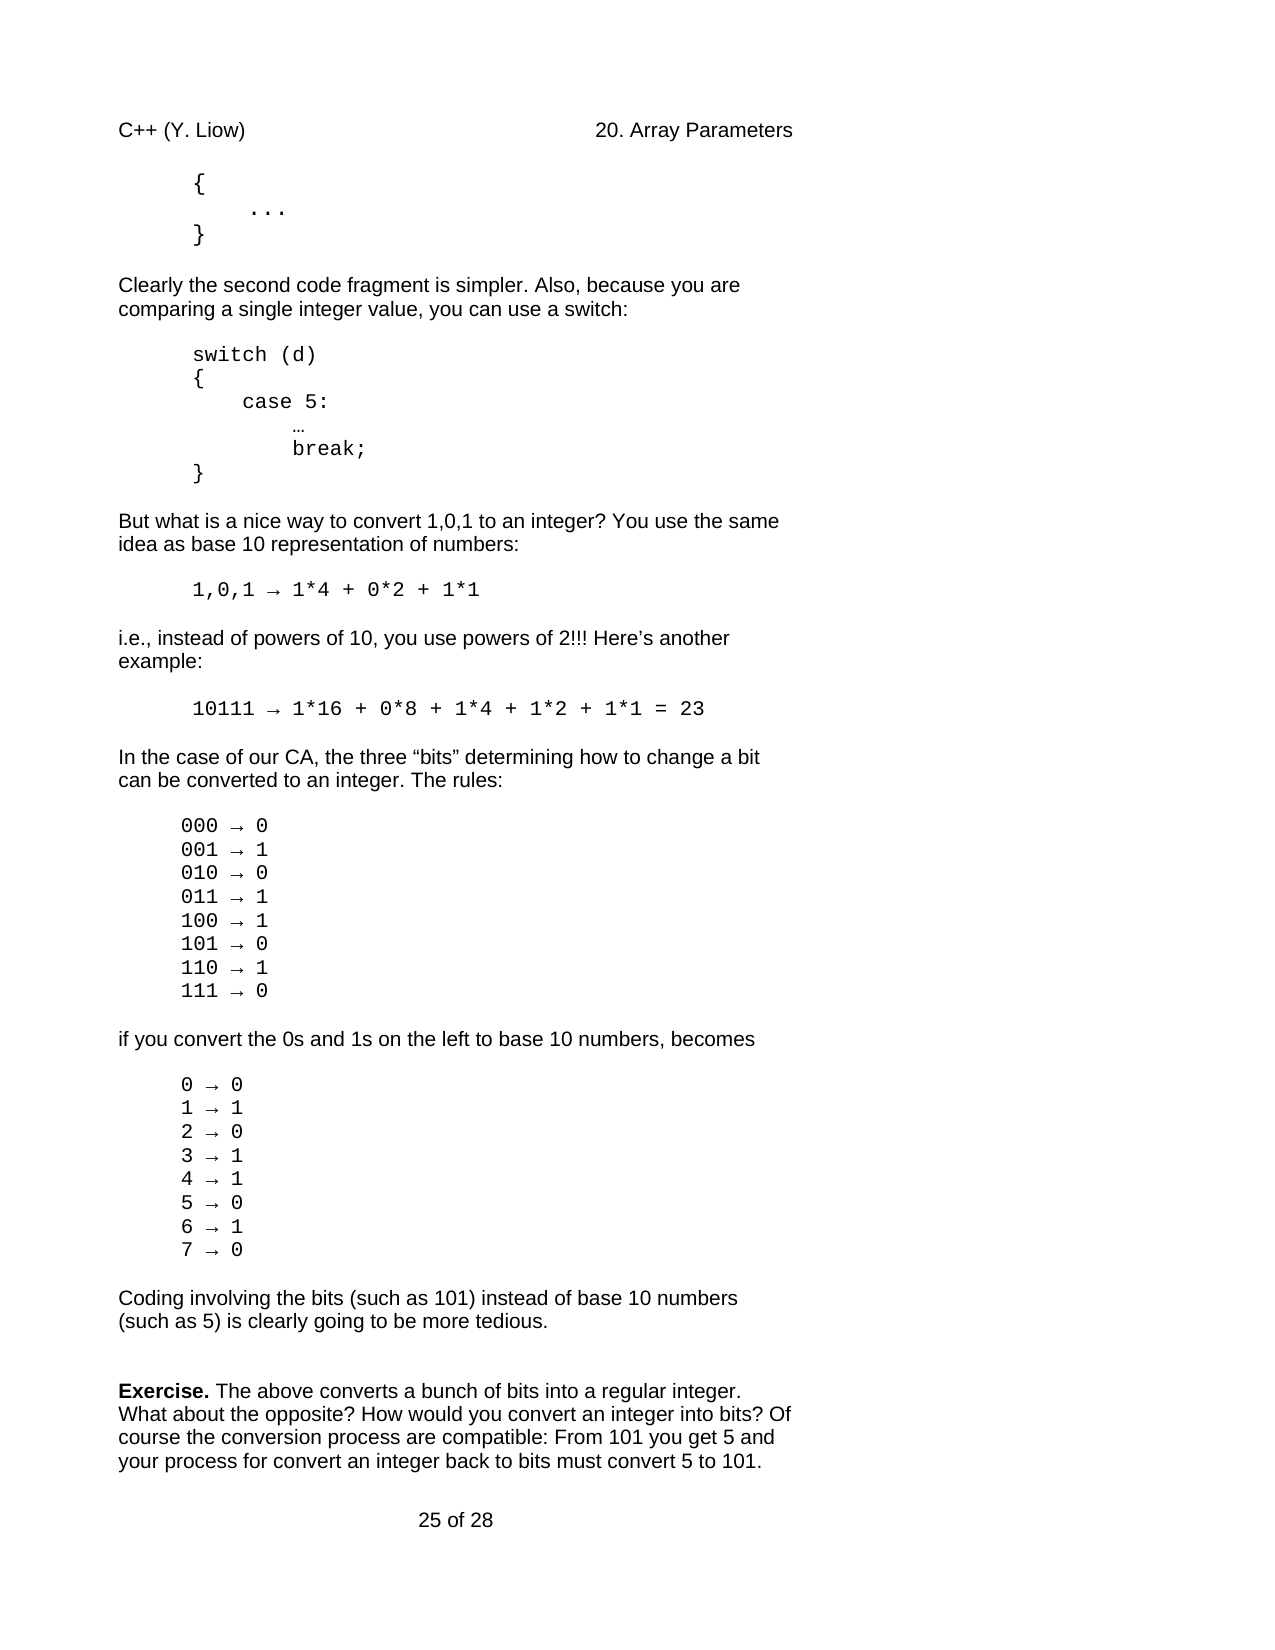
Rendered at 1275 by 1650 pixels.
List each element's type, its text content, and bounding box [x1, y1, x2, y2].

text But what is a nice way to convert 1,0,1 to an integer? You use the same idea as base 10 representation of numbers: [118, 509, 793, 556]
text 10111 → 1*16 + 0*8 + 1*4 + 1*2 + 1*1 = 23 [118, 698, 793, 722]
text { [118, 171, 793, 197]
text 010 → 0 [118, 862, 793, 886]
text Clearly the second code fragment is simpler. Also, because you are comparing a single integer value, you can use a switch: [118, 274, 793, 321]
text 0 → 0 [118, 1074, 793, 1097]
text 111 → 0 [118, 981, 793, 1004]
text { [118, 367, 793, 391]
text 1,0,1 → 1*4 + 0*2 + 1*1 [118, 579, 793, 602]
text 6 → 1 [118, 1216, 793, 1239]
text 3 → 1 [118, 1145, 793, 1168]
text case 5: [118, 391, 793, 414]
text 7 → 0 [118, 1239, 793, 1263]
text break; } [118, 438, 793, 486]
text 4 → 1 [118, 1168, 793, 1192]
text 000 → 0 [118, 815, 793, 839]
text 101 → 0 [118, 933, 793, 957]
text if you convert the 0s and 1s on the left to base 10 numbers, becomes [118, 1027, 793, 1051]
text … [118, 414, 793, 438]
text 2 → 0 [118, 1121, 793, 1145]
text 1 → 1 [118, 1097, 793, 1121]
text 110 → 1 [118, 957, 793, 981]
text 100 → 1 [118, 909, 793, 933]
text 5 → 0 [118, 1192, 793, 1216]
text Exercise. The above converts a bunch of bits into a regular integer. What about the opposite? How would you convert an integer into bits? Of course the conversion process are compatible: From 101 you get 5 and your process for convert an integer back to bits must convert 5 to 101. [118, 1356, 793, 1472]
text switch (d) [118, 344, 793, 367]
text In the case of our CA, the three “bits” determining how to change a bit can be converted to an integer. The rules: [118, 745, 793, 792]
text i.e., instead of powers of 10, you use powers of 2!!! Here’s another example: [118, 626, 793, 673]
text 001 → 1 [118, 839, 793, 862]
text } [118, 223, 793, 249]
text Coding involving the bits (such as 101) instead of base 10 numbers (such as 5) is clearly going to be more tedious. [118, 1287, 793, 1333]
text 011 → 1 [118, 886, 793, 909]
text ... [118, 197, 793, 223]
